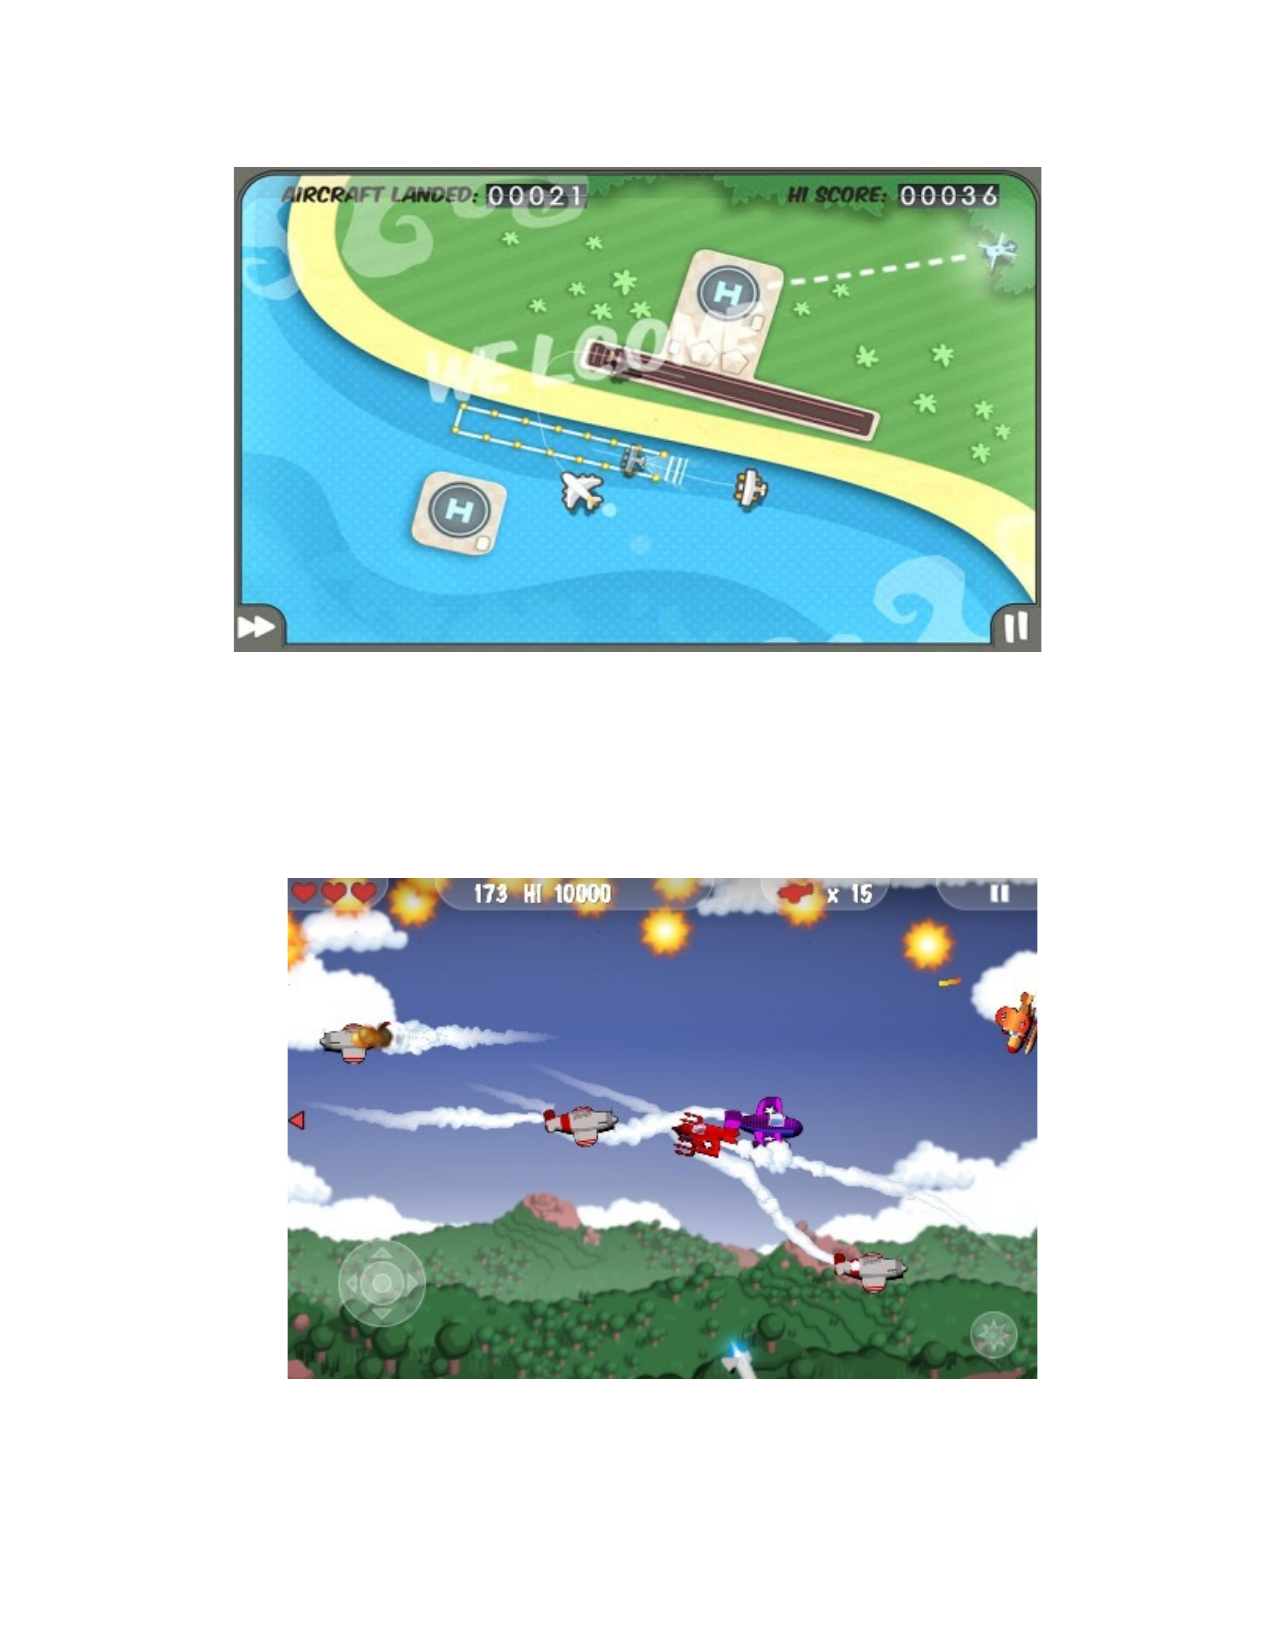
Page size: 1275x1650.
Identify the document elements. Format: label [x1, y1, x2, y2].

picture [287, 878, 1038, 1379]
picture [233, 167, 1042, 652]
